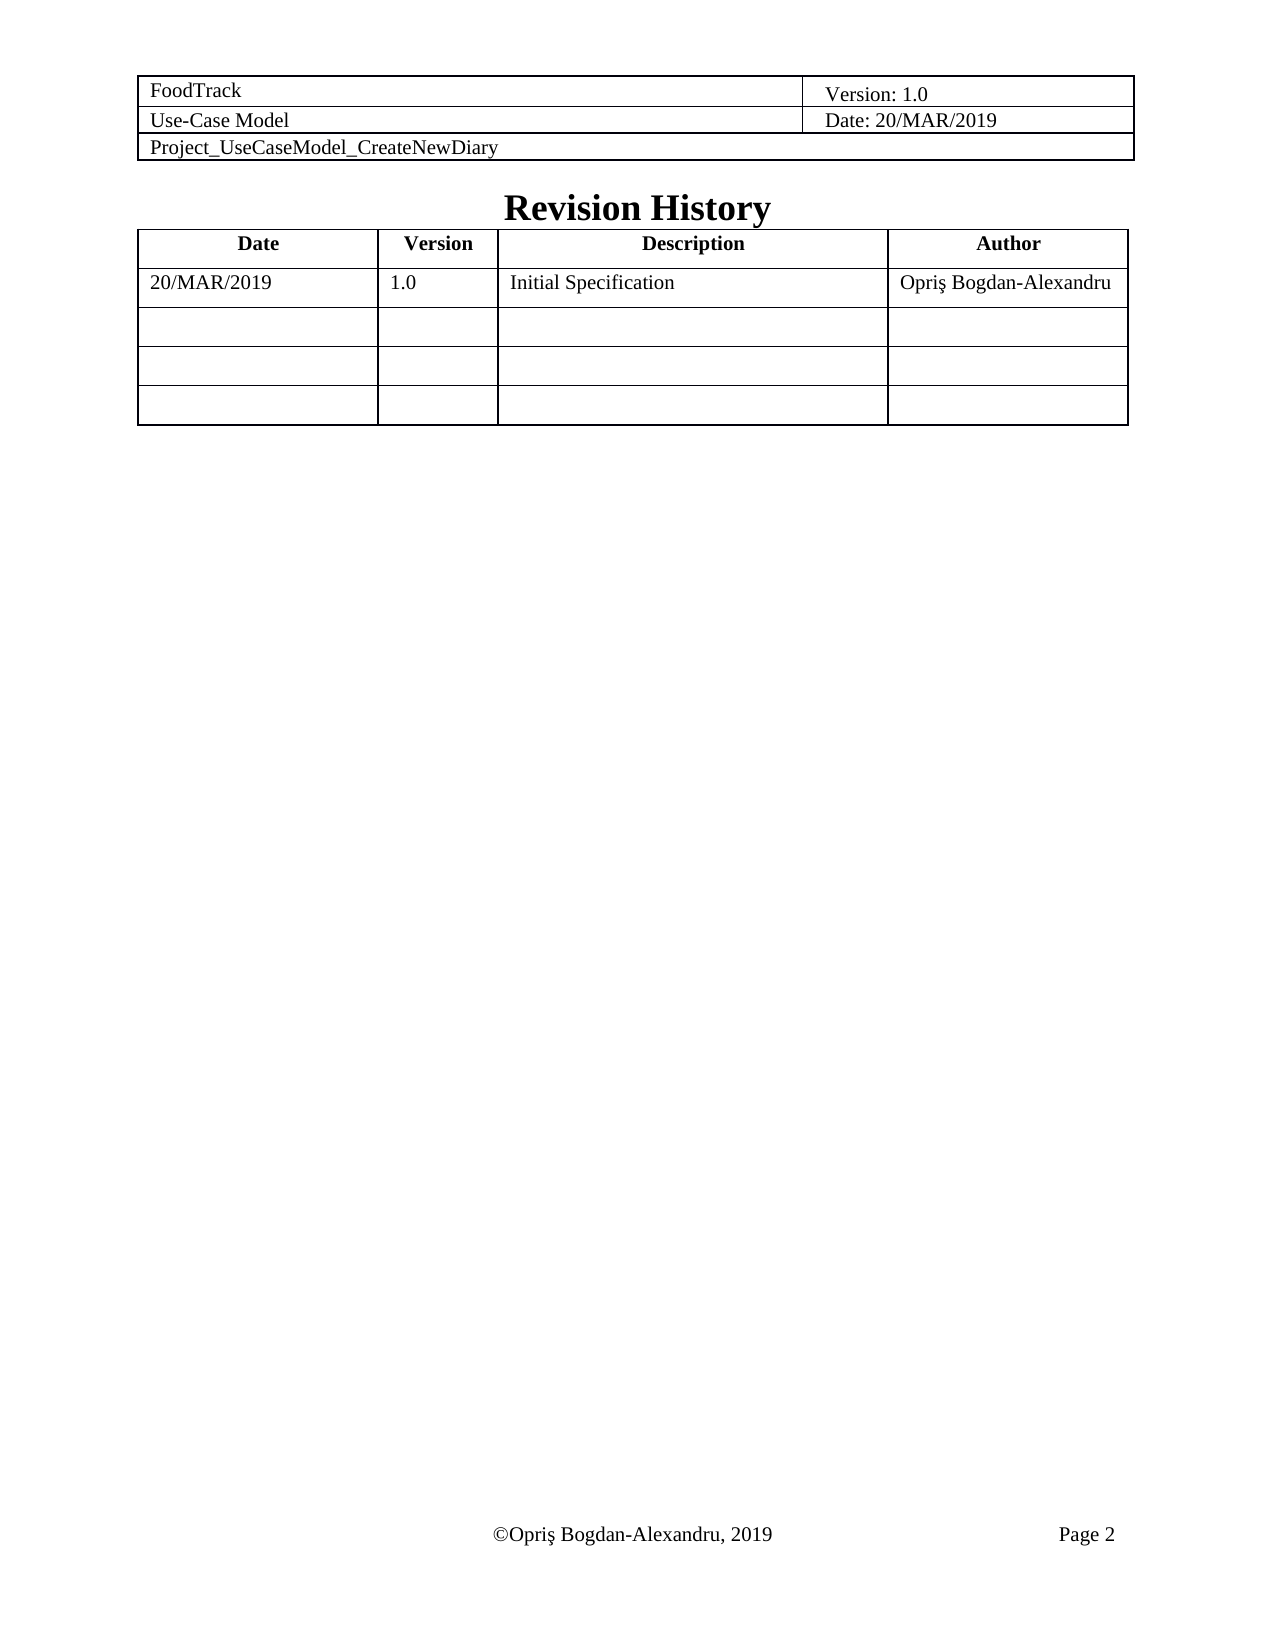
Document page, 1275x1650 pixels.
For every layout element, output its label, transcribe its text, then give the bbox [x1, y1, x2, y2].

table_cell [889, 347, 1127, 385]
table_cell [139, 386, 377, 424]
table_cell [379, 308, 497, 346]
table_cell [379, 386, 497, 424]
table_cell [499, 347, 887, 385]
title Revision History [150, 185, 1125, 228]
table_cell [889, 308, 1127, 346]
table_header Author [889, 230, 1127, 268]
table_header Description [499, 230, 887, 268]
table_header Date [139, 230, 377, 268]
table_cell Initial Specification [499, 269, 887, 307]
table_header Version [379, 230, 497, 268]
table_cell [889, 386, 1127, 424]
table_cell 1.0 [379, 269, 497, 307]
table_cell [139, 308, 377, 346]
table_cell [499, 386, 887, 424]
table_cell [499, 308, 887, 346]
table_cell Opriş Bogdan-Alexandru [889, 269, 1127, 307]
table_cell [379, 347, 497, 385]
table_cell 20/MAR/2019 [139, 269, 377, 307]
table_cell [139, 347, 377, 385]
